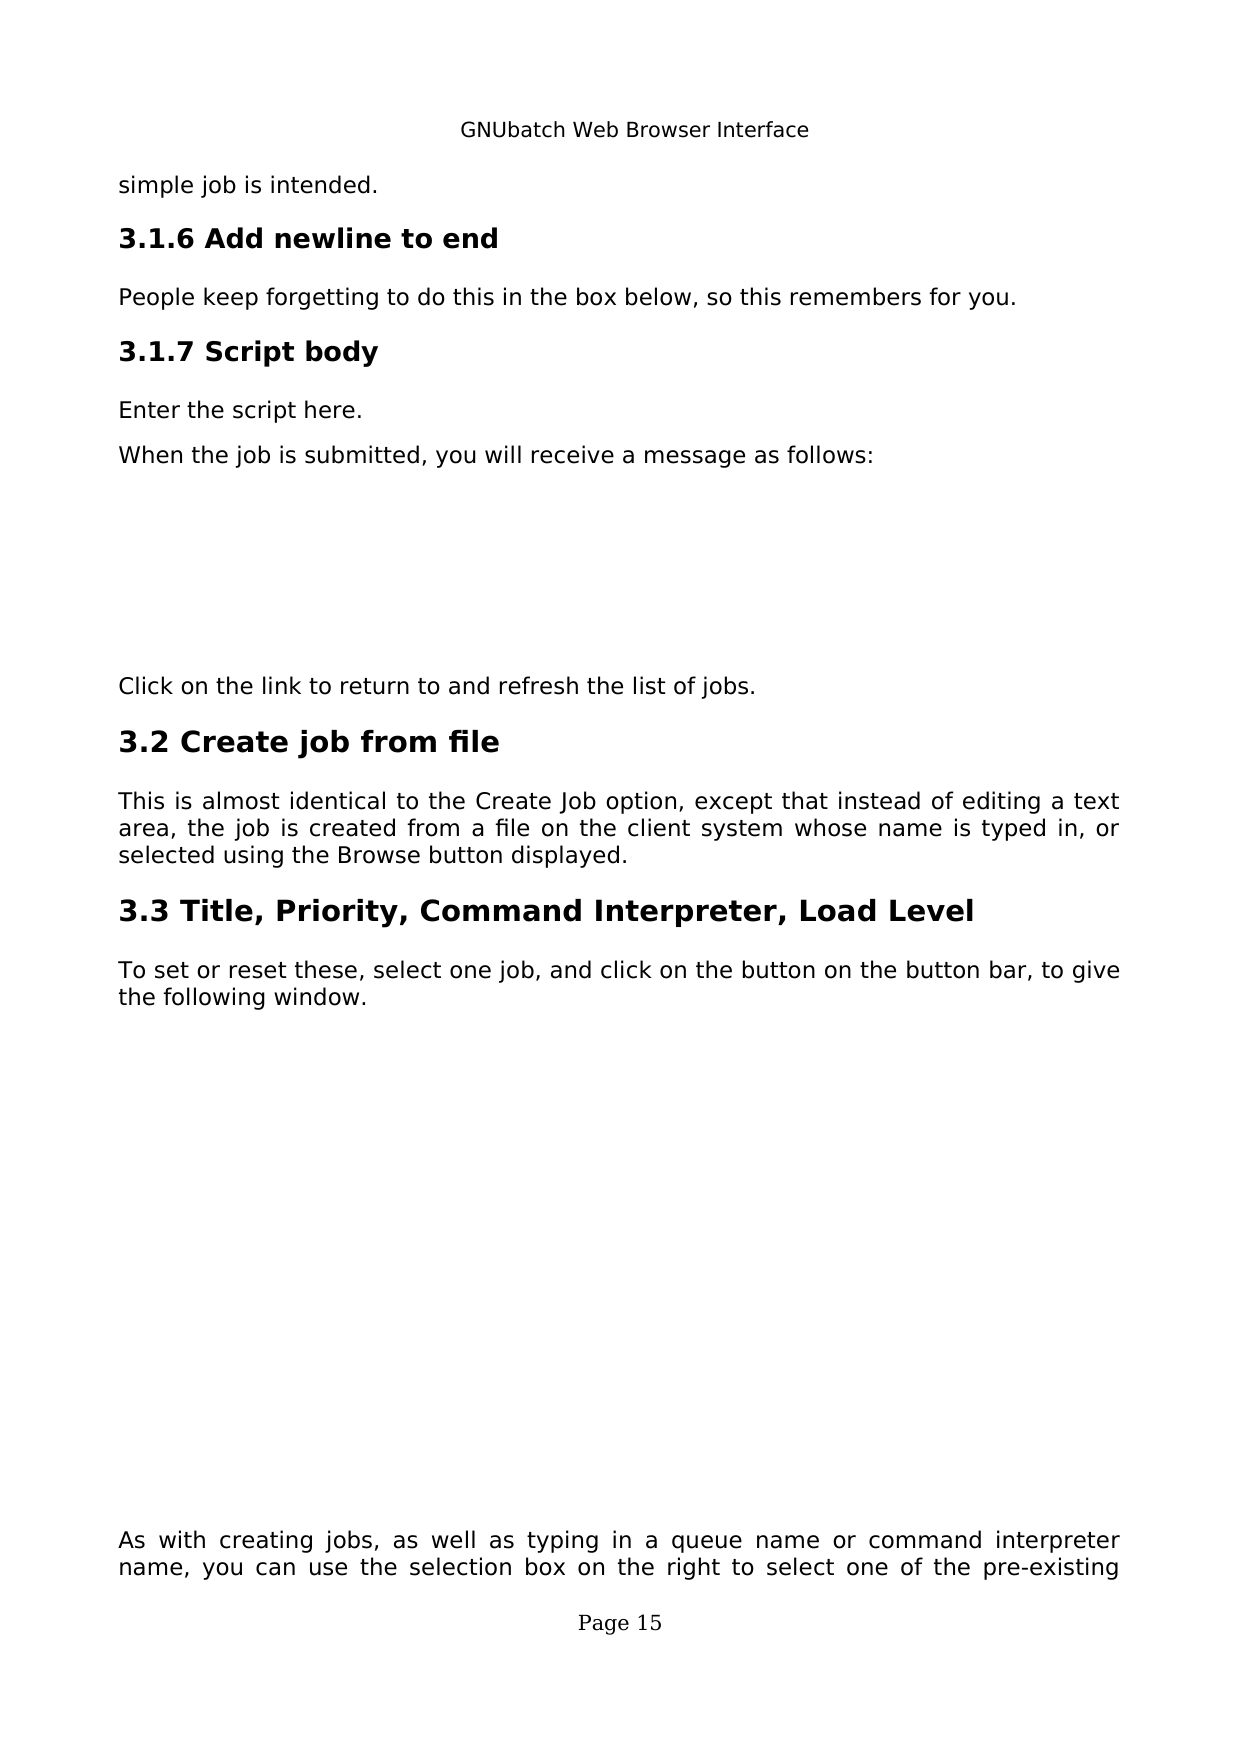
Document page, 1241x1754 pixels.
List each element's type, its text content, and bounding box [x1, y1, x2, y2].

subtitle Add newline to end [118, 224, 1122, 255]
text Click on the link to return to and refresh the list of jobs. [118, 487, 1122, 700]
subtitle Create job from file [118, 725, 1122, 759]
text As with creating jobs, as well as typing in a queue name or command interpreter name, you can use the selection box on the right to select one of the pre-existing [118, 1029, 1122, 1581]
text This is almost identical to the Create Job option, except that instead of editing a text area, the job is created from a file on the client system whose name is typed in, or selected using the Browse button displayed. [118, 788, 1122, 869]
subtitle Title, Priority, Command Interpreter, Load Level [118, 894, 1122, 928]
text simple job is intended. [118, 172, 1122, 199]
text To set or reset these, select one job, and click on the button on the button bar, to give the following window. [118, 958, 1122, 1011]
text People keep forgetting to do this in the box below, so this remembers for you. [118, 284, 1122, 311]
text Enter the script here. [118, 397, 1122, 424]
subtitle Script body [118, 336, 1122, 367]
text When the job is submitted, you will receive a message as follows: [118, 442, 1122, 469]
